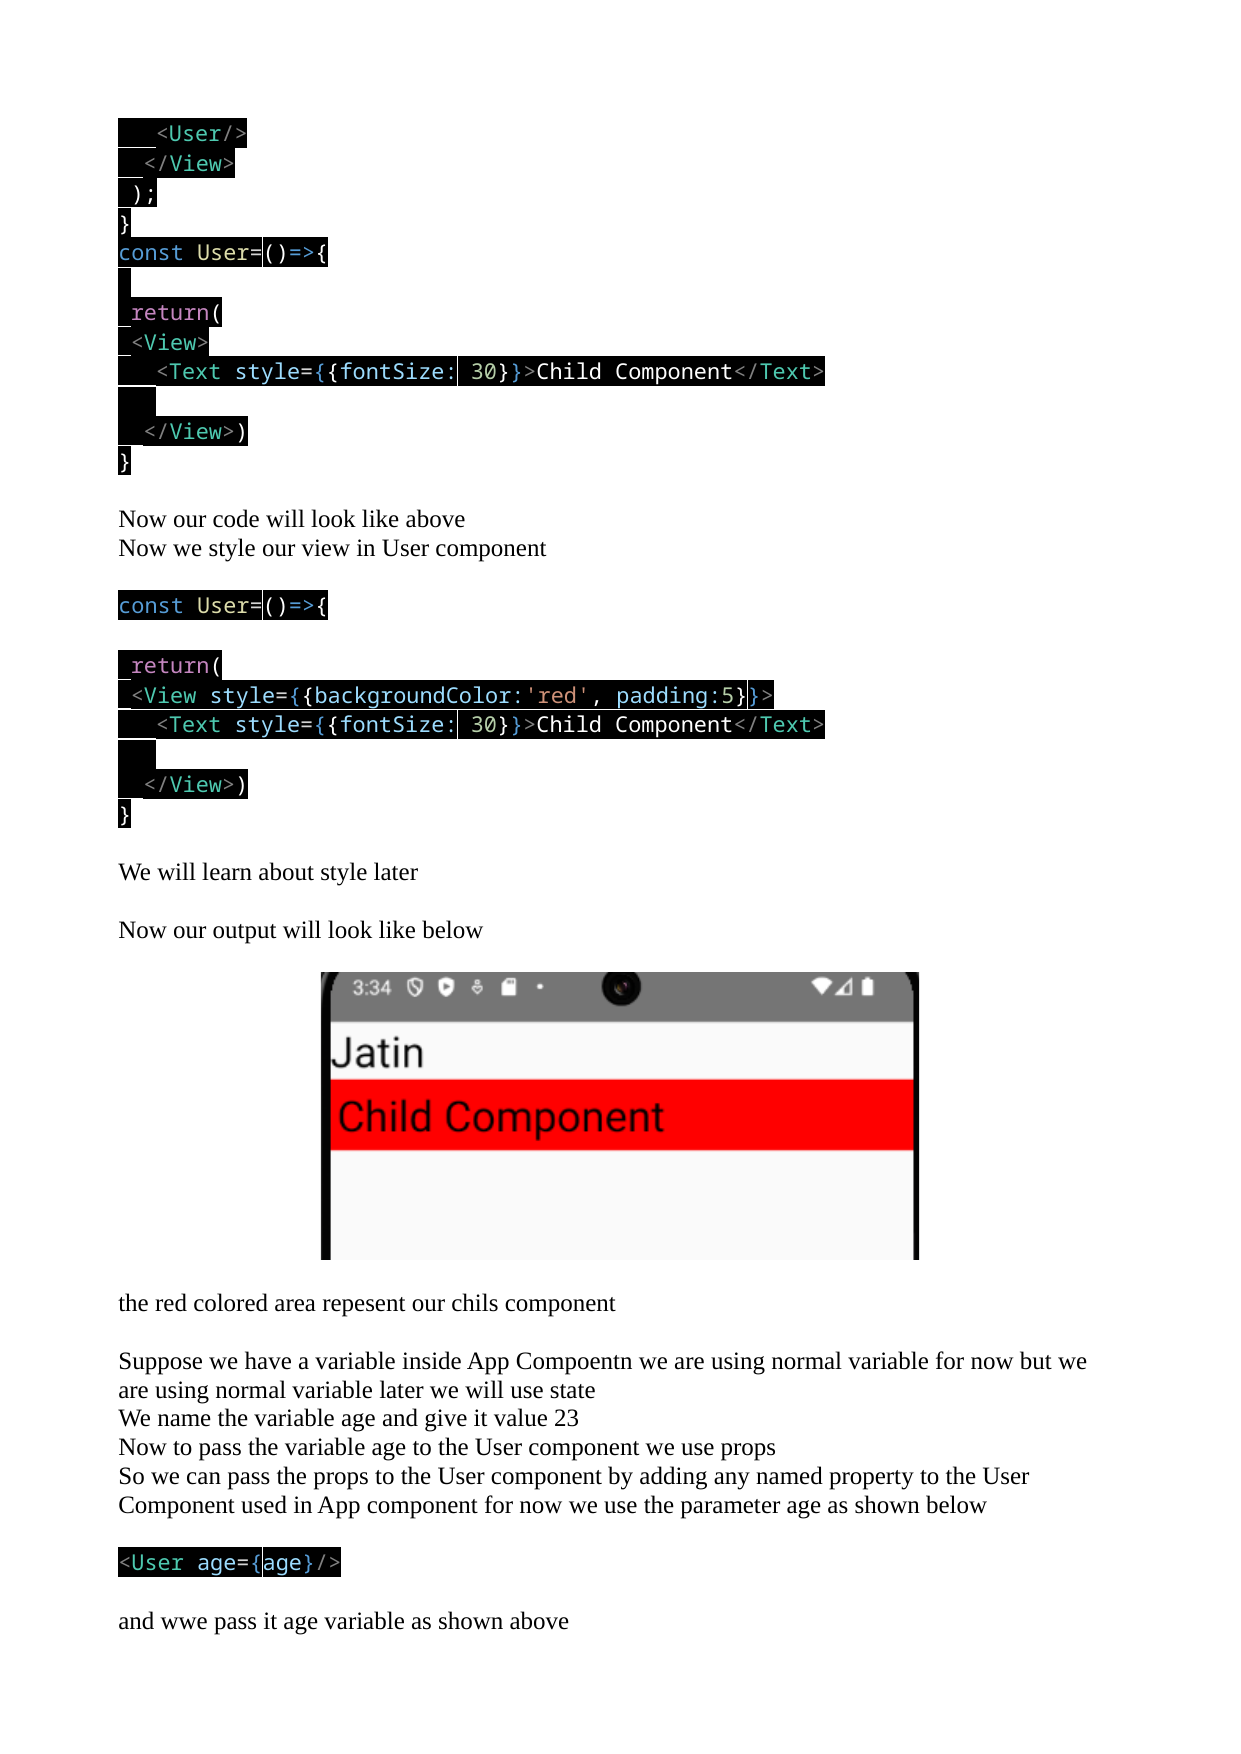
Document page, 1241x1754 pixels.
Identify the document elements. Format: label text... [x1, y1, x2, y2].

text <Text style={{fontSize: 30}}>Child Component</Text> [118, 709, 1122, 739]
text We name the variable age and give it value 23 [118, 1403, 1122, 1432]
text Suppose we have a variable inside App Compoentn we are using normal variable for now but we are using normal variable later we will use state [118, 1346, 1122, 1403]
text <View style={{backgroundColor:'red', padding:5}}> [118, 680, 1122, 709]
text We will learn about style later [118, 857, 1122, 886]
text Now we style our view in User component [118, 533, 1122, 562]
text ); [118, 178, 1122, 207]
text the red colored area repesent our chils component [118, 1288, 1122, 1317]
text </View> [118, 148, 1122, 178]
text return( [118, 297, 1122, 327]
text <View> [118, 327, 1122, 356]
text So we can pass the props to the User component by adding any named property to the User Component used in App component for now we use the parameter age as shown below [118, 1461, 1122, 1518]
text const User=()=>{ [118, 590, 1122, 620]
text </View>) [118, 416, 1122, 446]
picture [320, 972, 920, 1260]
text </View>) [118, 769, 1122, 799]
text Now our output will look like below [118, 915, 1122, 943]
text } [118, 207, 1122, 237]
text Now to pass the variable age to the User component we use props [118, 1432, 1122, 1461]
text const User=()=>{ [118, 237, 1122, 267]
text Now our code will look like above [118, 504, 1122, 533]
text } [118, 446, 1122, 475]
text <User/> [118, 118, 1122, 148]
text } [118, 799, 1122, 828]
text and wwe pass it age variable as shown above [118, 1606, 1122, 1634]
text <User age={age}/> [118, 1547, 1122, 1577]
text <Text style={{fontSize: 30}}>Child Component</Text> [118, 356, 1122, 386]
text return( [118, 650, 1122, 680]
